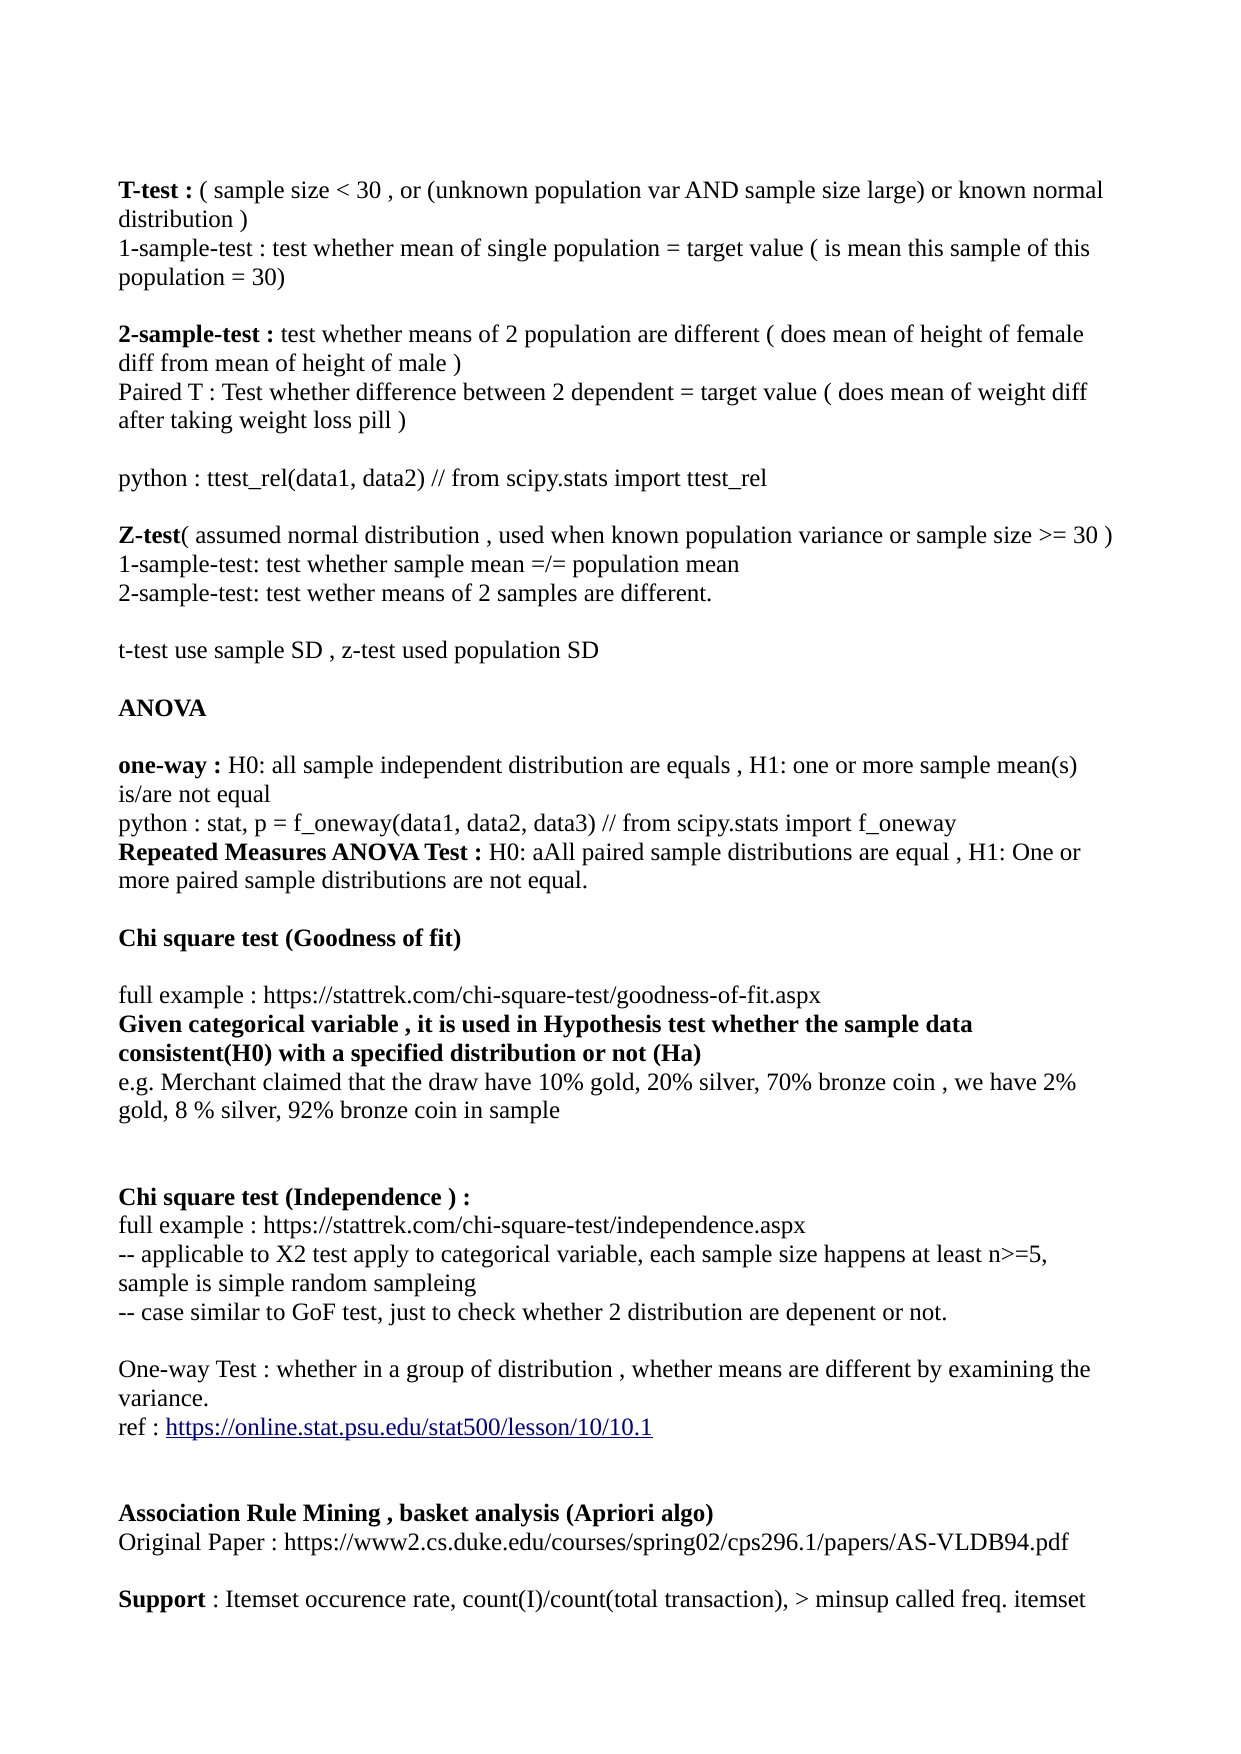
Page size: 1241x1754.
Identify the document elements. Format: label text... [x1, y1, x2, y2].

text Z-test( assumed normal distribution , used when known population variance or sample size >= 30 ) [118, 521, 1122, 549]
text full example : https://stattrek.com/chi-square-test/goodness-of-fit.aspx [118, 981, 1122, 1009]
text 2-sample-test: test wether means of 2 samples are different. [118, 578, 1122, 607]
text e.g. Merchant claimed that the draw have 10% gold, 20% silver, 70% bronze coin , we have 2% gold, 8 % silver, 92% bronze coin in sample [118, 1067, 1122, 1124]
text Support : Itemset occurence rate, count(I)/count(total transaction), > minsup called freq. itemset [118, 1584, 1122, 1613]
text -- case similar to GoF test, just to check whether 2 distribution are depenent or not. [118, 1297, 1122, 1326]
text ref : https://online.stat.psu.edu/stat500/lesson/10/10.1 [118, 1412, 1122, 1441]
text Original Paper : https://www2.cs.duke.edu/courses/spring02/cps296.1/papers/AS-VLDB94.pdf [118, 1527, 1122, 1556]
text Chi square test (Independence ) : [118, 1182, 1122, 1211]
text Paired T : Test whether difference between 2 dependent = target value ( does mean of weight diff after taking weight loss pill ) [118, 377, 1122, 434]
text full example : https://stattrek.com/chi-square-test/independence.aspx [118, 1211, 1122, 1239]
text T-test : ( sample size < 30 , or (unknown population var AND sample size large) or known normal distribution ) [118, 176, 1122, 233]
text 1-sample-test : test whether mean of single population = target value ( is mean this sample of this population = 30) [118, 233, 1122, 291]
text Association Rule Mining , basket analysis (Apriori algo) [118, 1498, 1122, 1527]
text 2-sample-test : test whether means of 2 population are different ( does mean of height of female diff from mean of height of male ) [118, 319, 1122, 377]
text python : ttest_rel(data1, data2) // from scipy.stats import ttest_rel [118, 463, 1122, 492]
text one-way : H0: all sample independent distribution are equals , H1: one or more sample mean(s) is/are not equal [118, 751, 1122, 808]
text Repeated Measures ANOVA Test : H0: aAll paired sample distributions are equal , H1: One or more paired sample distributions are not equal. [118, 837, 1122, 894]
text One-way Test : whether in a group of distribution , whether means are different by examining the variance. [118, 1354, 1122, 1412]
text Chi square test (Goodness of fit) [118, 923, 1122, 952]
text -- applicable to X2 test apply to categorical variable, each sample size happens at least n>=5, sample is simple random sampleing [118, 1239, 1122, 1297]
text python : stat, p = f_oneway(data1, data2, data3) // from scipy.stats import f_oneway [118, 808, 1122, 837]
text ANOVA [118, 693, 1122, 722]
text t-test use sample SD , z-test used population SD [118, 636, 1122, 664]
text Given categorical variable , it is used in Hypothesis test whether the sample data consistent(H0) with a specified distribution or not (Ha) [118, 1009, 1122, 1067]
text 1-sample-test: test whether sample mean =/= population mean [118, 549, 1122, 578]
